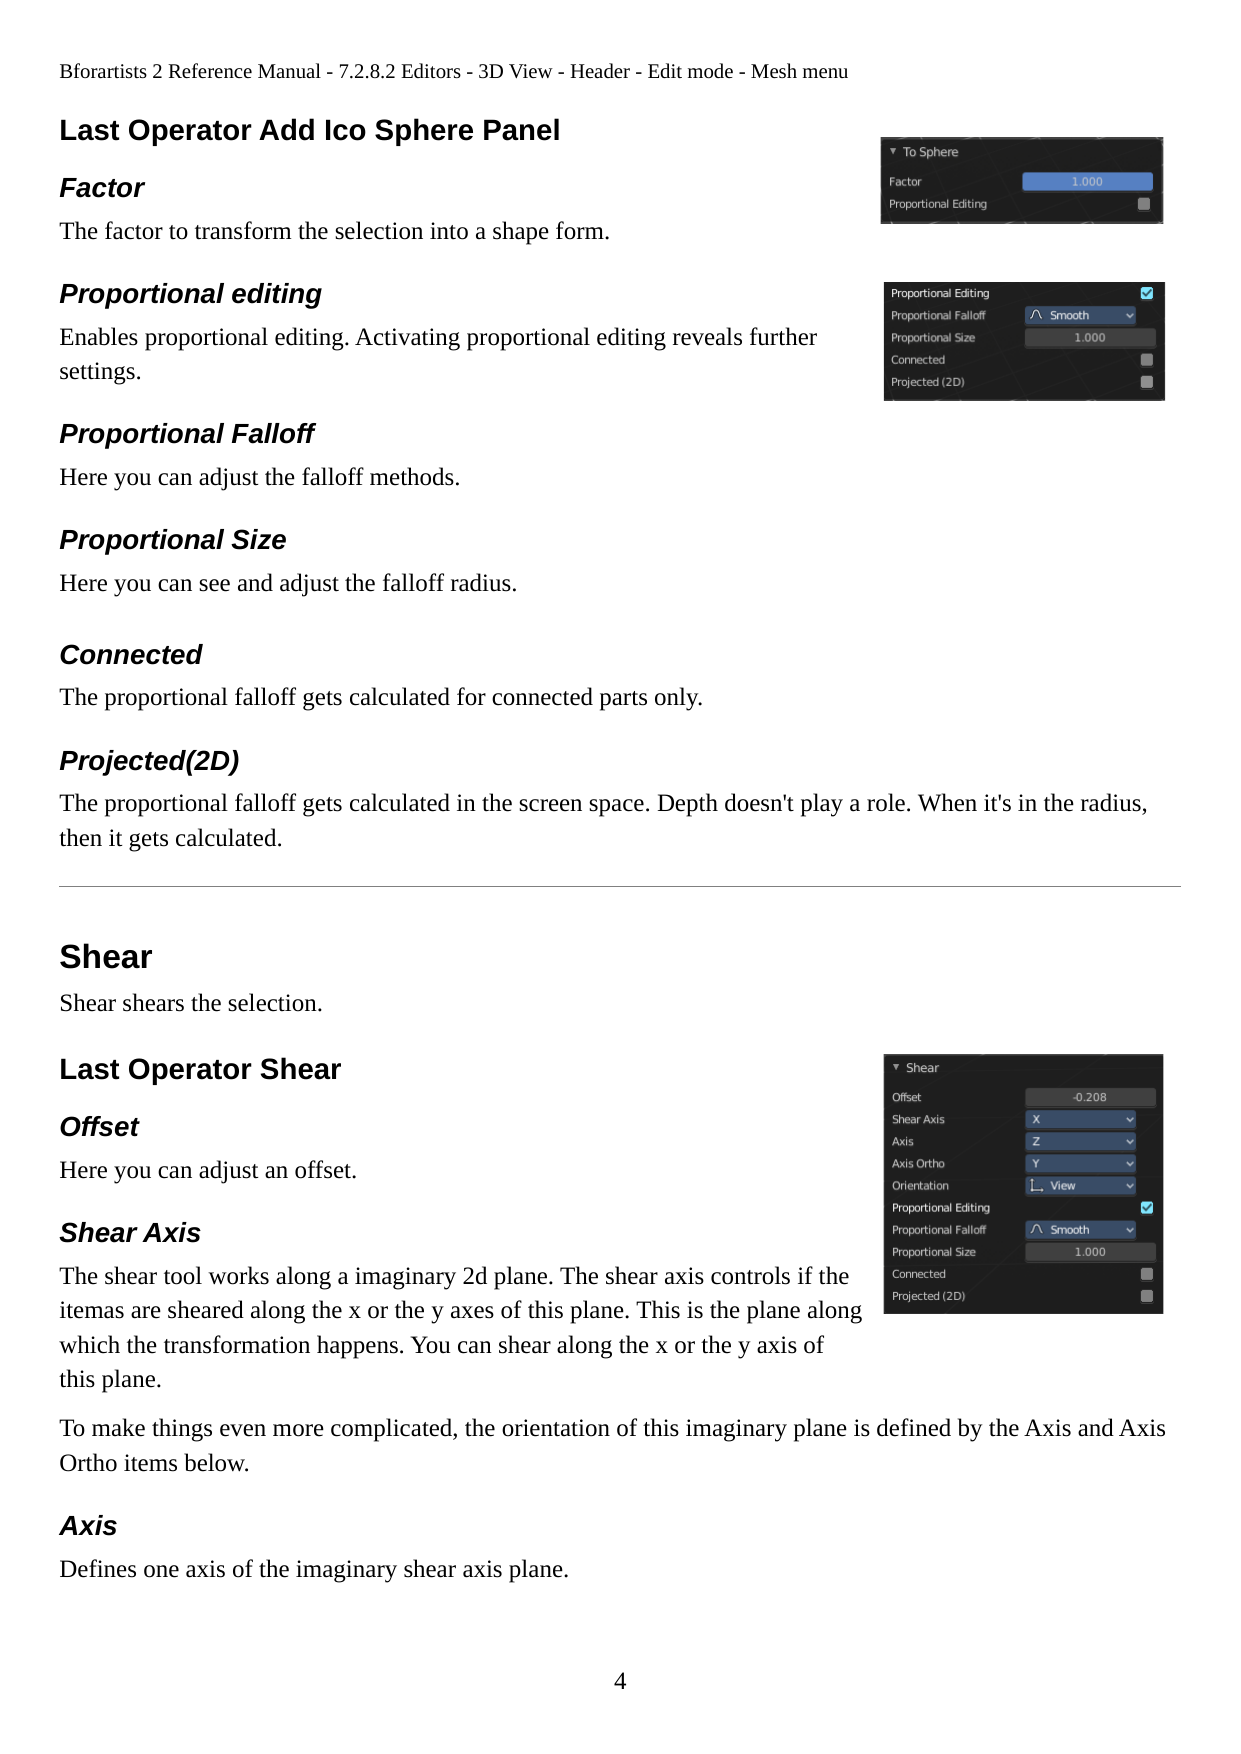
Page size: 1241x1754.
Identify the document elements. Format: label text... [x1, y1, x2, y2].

subtitle [1164, 1216, 1181, 1248]
picture [880, 137, 1164, 224]
text Here you can adjust an offset. [59, 1155, 883, 1183]
subtitle [1164, 1110, 1181, 1142]
subtitle Proportional Falloff [59, 418, 1181, 449]
subtitle Shear Axis [59, 1216, 883, 1248]
picture [883, 282, 1166, 401]
text The proportional falloff gets calculated in the screen space. Depth doesn't play a role. When it's in the radius, then it gets calculated. [59, 788, 1181, 852]
text Enables proportional editing. Activating proportional editing reveals further settings. [59, 322, 883, 385]
subtitle Offset [59, 1110, 883, 1142]
subtitle Axis [59, 1509, 1181, 1541]
subtitle Projected(2D) [59, 744, 1181, 776]
text Here you can adjust the falloff methods. [59, 462, 1181, 491]
text Shear shears the selection. [59, 988, 1181, 1017]
text Defines one axis of the imaginary shear axis plane. [59, 1554, 1181, 1582]
text Here you can see and adjust the falloff radius. [59, 568, 1181, 597]
subtitle Last Operator Add Ico Sphere Panel [59, 113, 1181, 146]
text The shear tool works along a imaginary 2d plane. The shear axis controls if the itemas are sheared along the x or the y axes of this plane. This is the plane along which the transformation happens. You can shear along the x or the y axis of this plane. [59, 1261, 1181, 1393]
text To make things even more complicated, the orientation of this imaginary plane is defined by the Axis and Axis Ortho items below. [59, 1413, 1181, 1476]
subtitle [1164, 171, 1181, 203]
subtitle Last Operator Shear [59, 1052, 1181, 1085]
text The factor to transform the selection into a shape form. [59, 216, 1181, 244]
subtitle Connected [59, 638, 1181, 670]
picture [883, 1054, 1164, 1314]
text The proportional falloff gets calculated for connected parts only. [59, 682, 1181, 711]
subtitle Proportional Size [59, 524, 1181, 556]
subtitle Proportional editing [59, 277, 1181, 309]
subtitle Shear [59, 937, 1181, 976]
subtitle Factor [59, 171, 880, 203]
